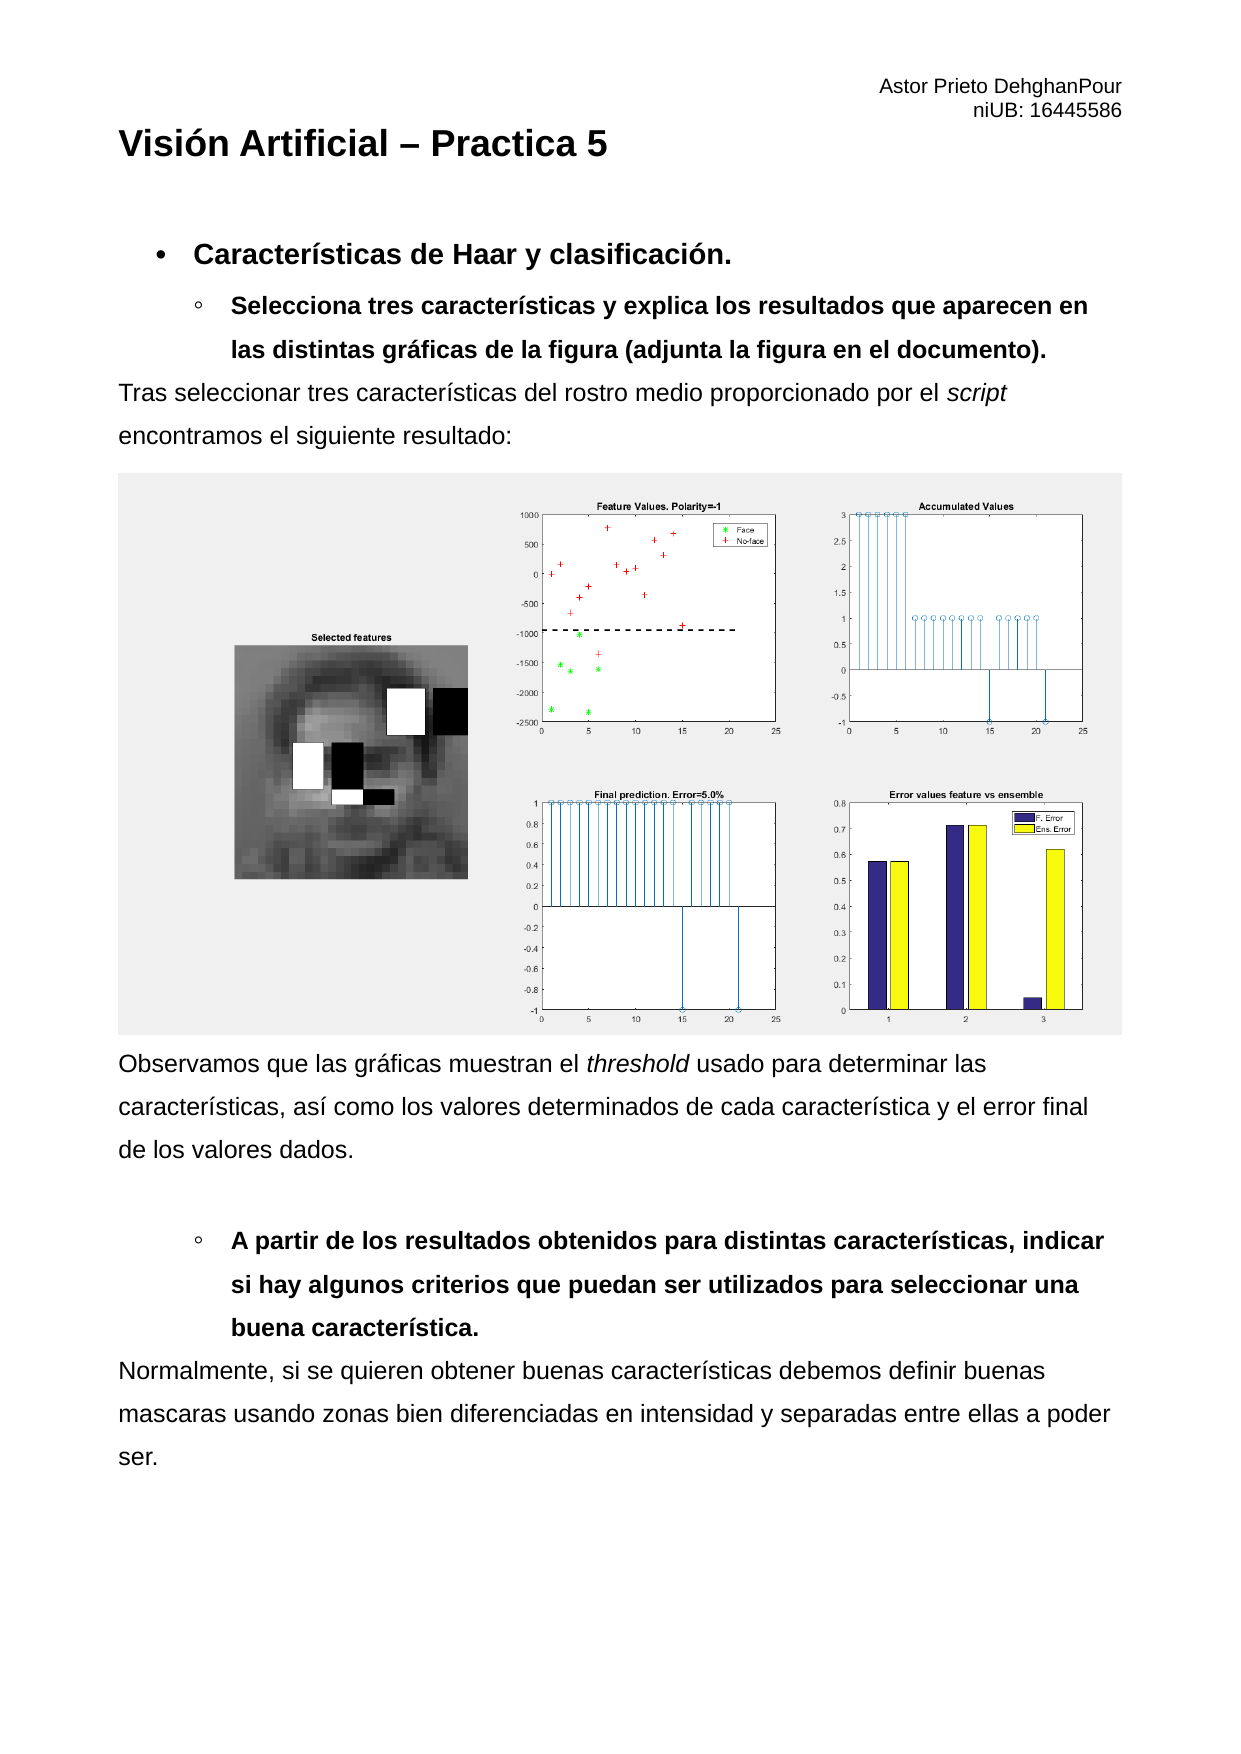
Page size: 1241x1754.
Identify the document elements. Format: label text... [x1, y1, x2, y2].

picture [118, 473, 1123, 1035]
list A partir de los resultados obtenidos para distintas características, indicar si hay algunos criterios que puedan ser utilizados para seleccionar una buena característica. [193, 1222, 1122, 1341]
text Visión Artificial – Practica 5 [118, 122, 1122, 165]
text Observamos que las gráficas muestran el threshold usado para determinar las características, así como los valores determinados de cada característica y el error final de los valores dados. [118, 1035, 1122, 1164]
text Tras seleccionar tres características del rostro medio proporcionado por el script encontramos el siguiente resultado: [118, 378, 1122, 450]
list Características de Haar y clasificación. [156, 237, 1122, 270]
list Selecciona tres características y explica los resultados que aparecen en las distintas gráficas de la figura (adjunta la figura en el documento). [193, 287, 1122, 364]
text [118, 464, 1122, 473]
text Normalmente, si se quieren obtener buenas características debemos definir buenas mascaras usando zonas bien diferenciadas en intensidad y separadas entre ellas a poder ser. [118, 1356, 1122, 1471]
